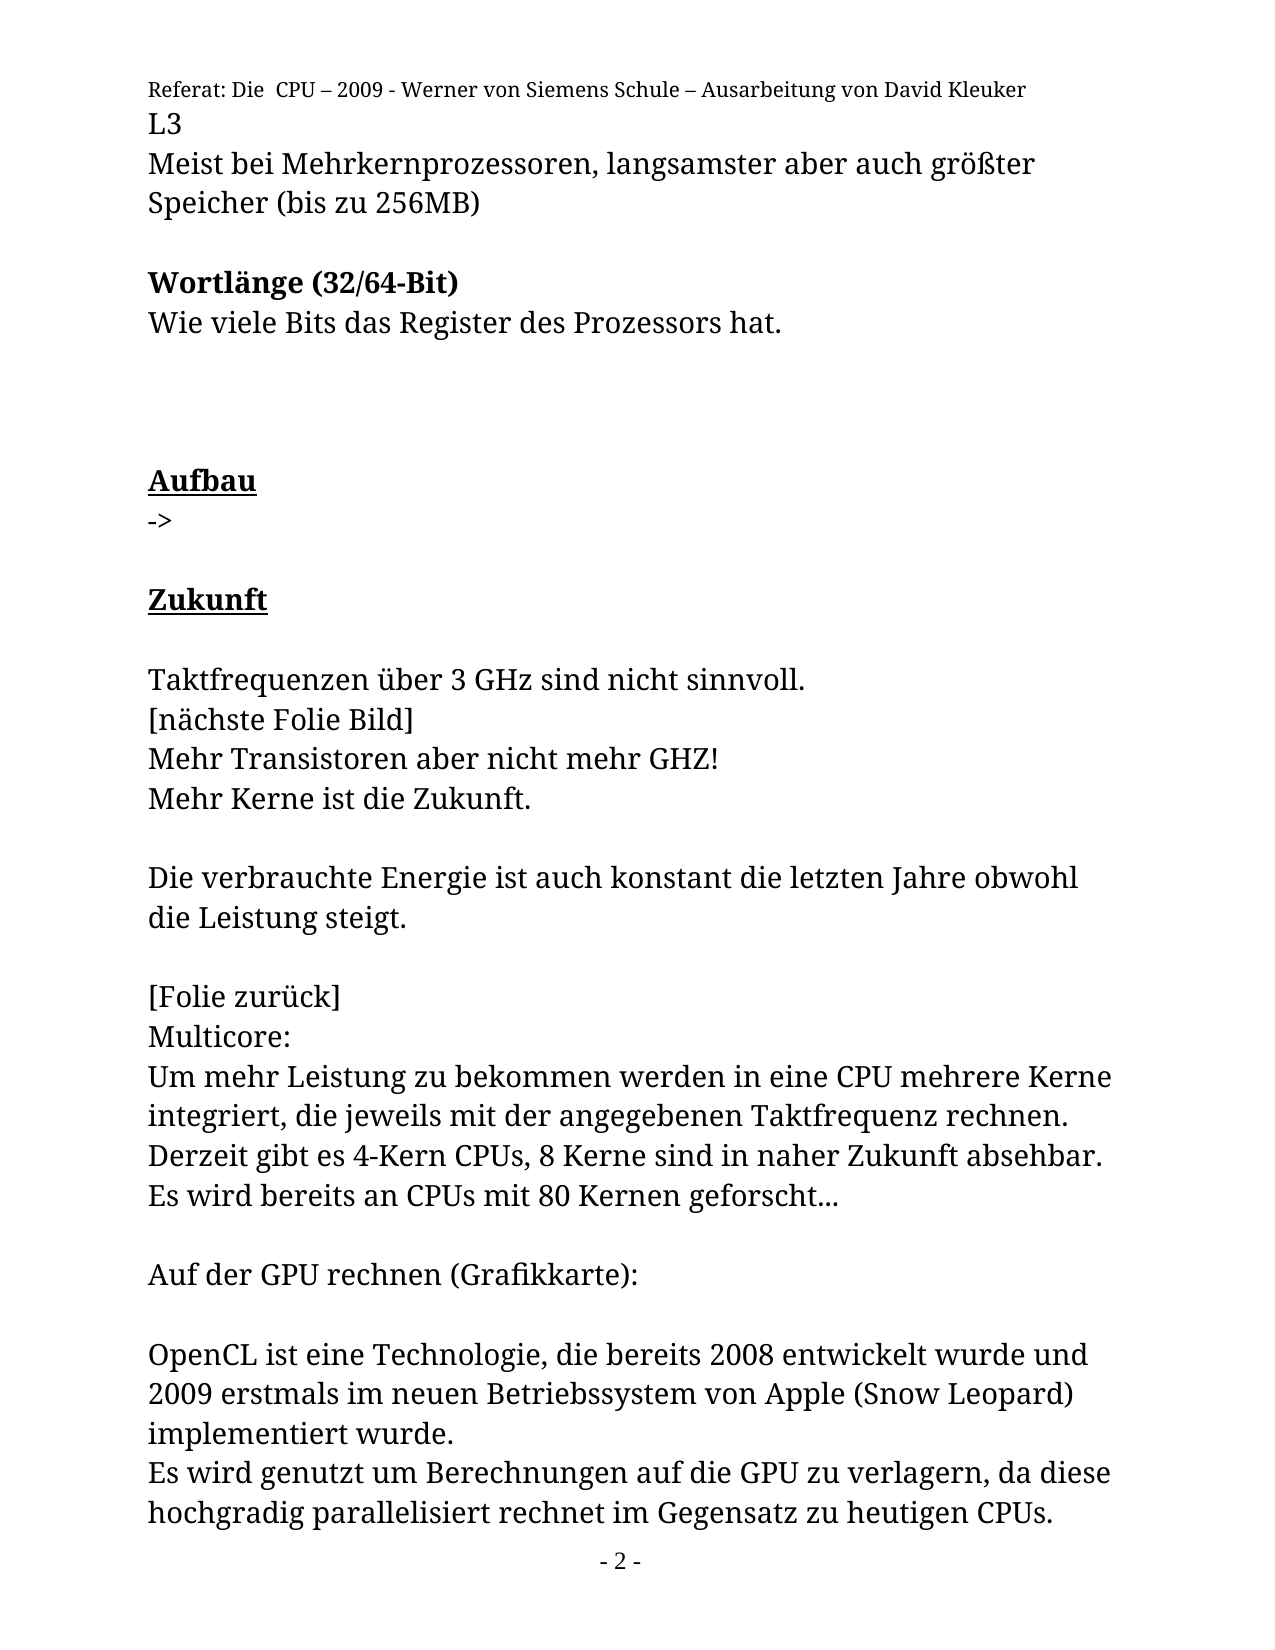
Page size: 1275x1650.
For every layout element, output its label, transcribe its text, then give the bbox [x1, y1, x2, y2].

text [Folie zurück] [148, 977, 1127, 1016]
text Es wird bereits an CPUs mit 80 Kernen geforscht... [148, 1175, 1127, 1215]
text Taktfrequenzen über 3 GHz sind nicht sinnvoll. [148, 659, 1127, 699]
text Wortlänge (32/64-Bit) [148, 262, 1127, 302]
text Wie viele Bits das Register des Prozessors hat. [148, 302, 1127, 342]
text Es wird genutzt um Berechnungen auf die GPU zu verlagern, da diese hochgradig parallelisiert rechnet im Gegensatz zu heutigen CPUs. [148, 1453, 1127, 1532]
text Mehr Kerne ist die Zukunft. [148, 778, 1127, 818]
text Multicore: [148, 1016, 1127, 1056]
text Die verbrauchte Energie ist auch konstant die letzten Jahre obwohl die Leistung steigt. [148, 857, 1127, 937]
text [nächste Folie Bild] [148, 699, 1127, 738]
text OpenCL ist eine Technologie, die bereits 2008 entwickelt wurde und 2009 erstmals im neuen Betriebssystem von Apple (Snow Leopard) implementiert wurde. [148, 1334, 1127, 1453]
text Meist bei Mehrkernprozessoren, langsamster aber auch größter Speicher (bis zu 256MB) [148, 143, 1127, 222]
text -> [148, 500, 1127, 540]
text Auf der GPU rechnen (Grafikkarte): [148, 1254, 1127, 1294]
text Aufbau [148, 461, 1127, 500]
text Um mehr Leistung zu bekommen werden in eine CPU mehrere Kerne integriert, die jeweils mit der angegebenen Taktfrequenz rechnen. [148, 1056, 1127, 1135]
text Zukunft [148, 580, 1127, 619]
text L3 [148, 103, 1127, 143]
text Derzeit gibt es 4-Kern CPUs, 8 Kerne sind in naher Zukunft absehbar. [148, 1135, 1127, 1175]
text Mehr Transistoren aber nicht mehr GHZ! [148, 738, 1127, 778]
